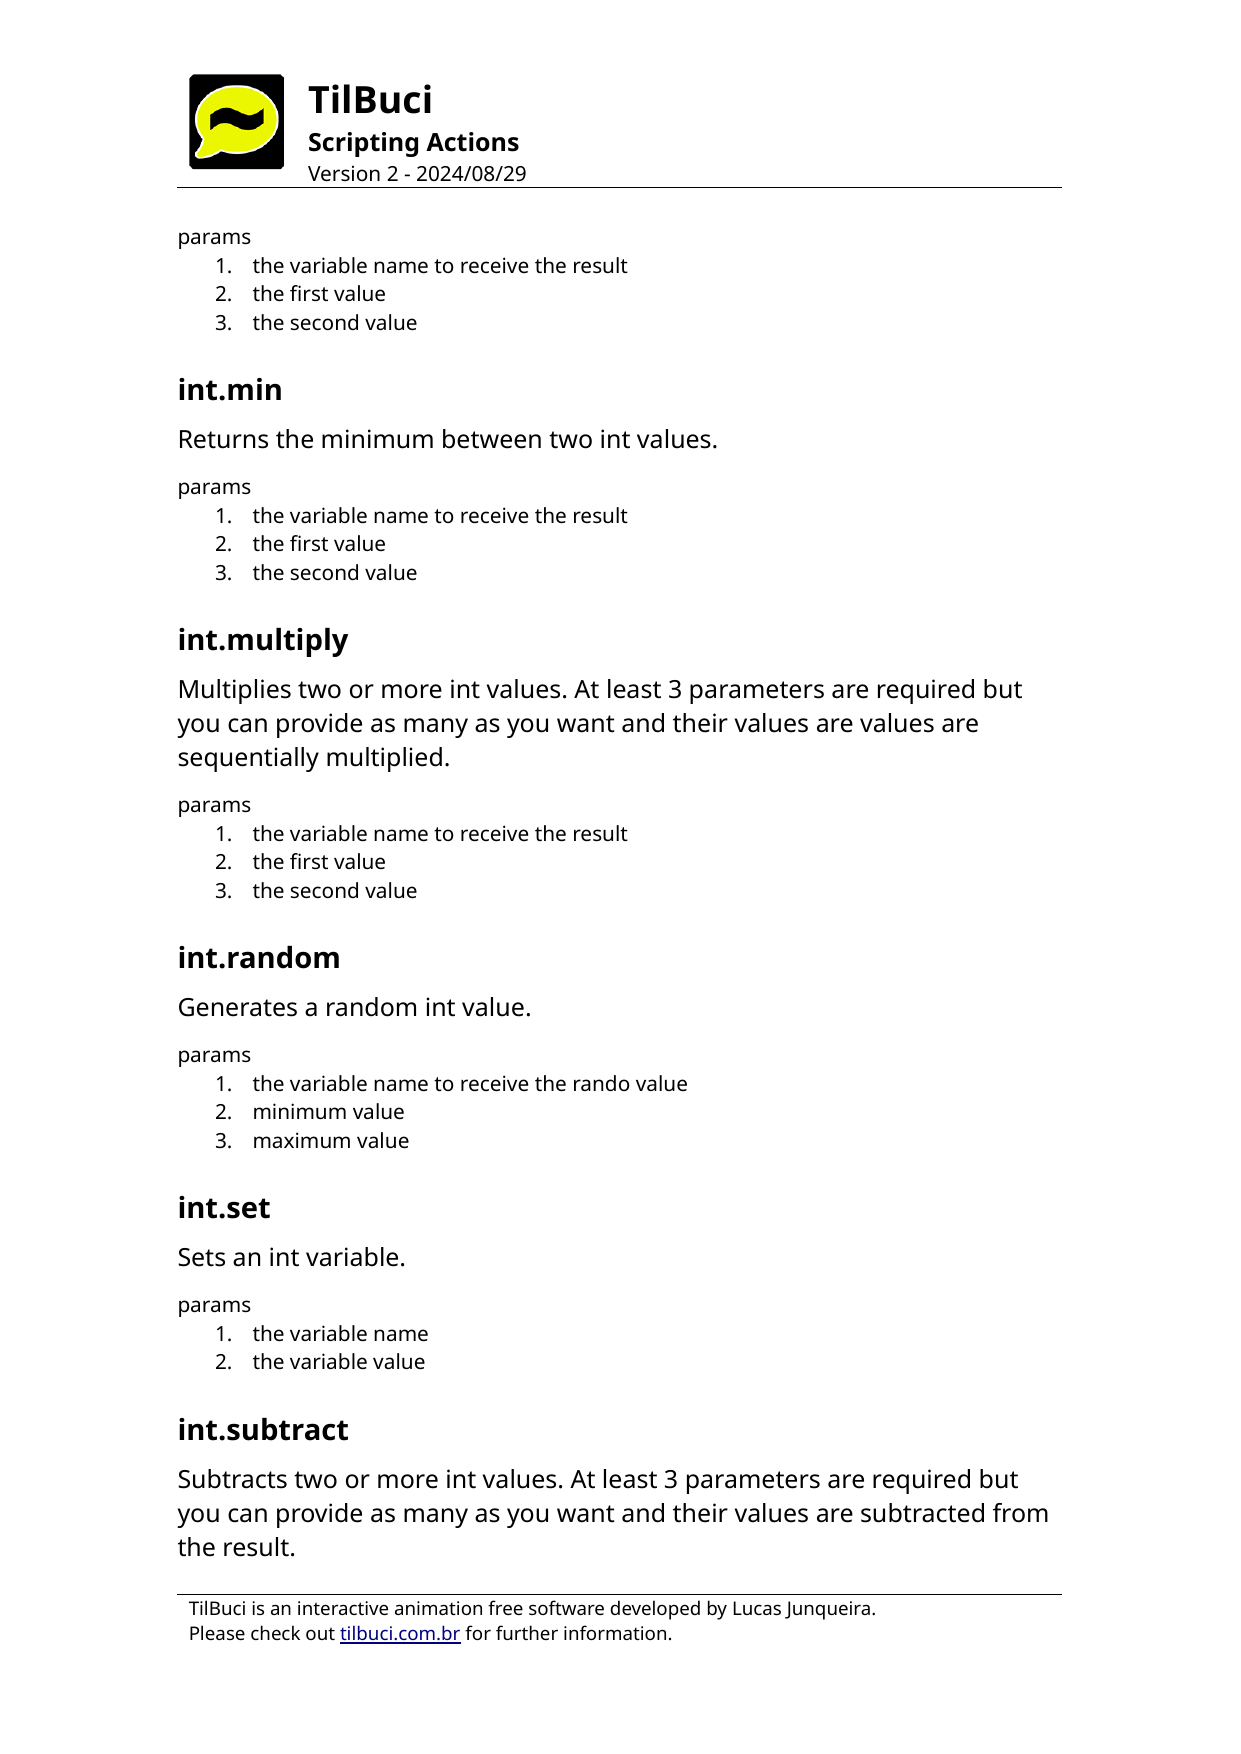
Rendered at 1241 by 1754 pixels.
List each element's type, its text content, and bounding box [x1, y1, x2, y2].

list params [177, 472, 1063, 501]
list params [177, 1291, 1063, 1319]
text Multiplies two or more int values. At least 3 parameters are required but you can provide as many as you want and their values are values are sequentially multiplied. [177, 672, 1063, 774]
text Returns the minimum between two int values. [177, 422, 1063, 456]
subtitle int.random [177, 938, 1063, 977]
list maximum value [215, 1126, 1063, 1154]
list minimum value [215, 1097, 1063, 1126]
text Sets an int variable. [177, 1240, 1063, 1274]
list params [177, 1041, 1063, 1069]
list the variable name [215, 1319, 1063, 1347]
text Subtracts two or more int values. At least 3 parameters are required but you can provide as many as you want and their values are subtracted from the result. [177, 1461, 1063, 1563]
text Generates a random int value. [177, 990, 1063, 1024]
subtitle int.set [177, 1188, 1063, 1227]
list the variable value [215, 1347, 1063, 1376]
list params [177, 791, 1063, 819]
subtitle int.subtract [177, 1409, 1063, 1449]
list the first value [215, 279, 1063, 308]
list the first value [215, 847, 1063, 876]
list the variable name to receive the result [215, 251, 1063, 279]
list the variable name to receive the rando value [215, 1069, 1063, 1097]
subtitle int.min [177, 369, 1063, 409]
list the variable name to receive the result [215, 819, 1063, 847]
list the second value [215, 558, 1063, 586]
list the second value [215, 308, 1063, 336]
list params [177, 222, 1063, 251]
subtitle int.multiply [177, 619, 1063, 659]
list the variable name to receive the result [215, 501, 1063, 529]
list the second value [215, 876, 1063, 904]
list the first value [215, 529, 1063, 558]
